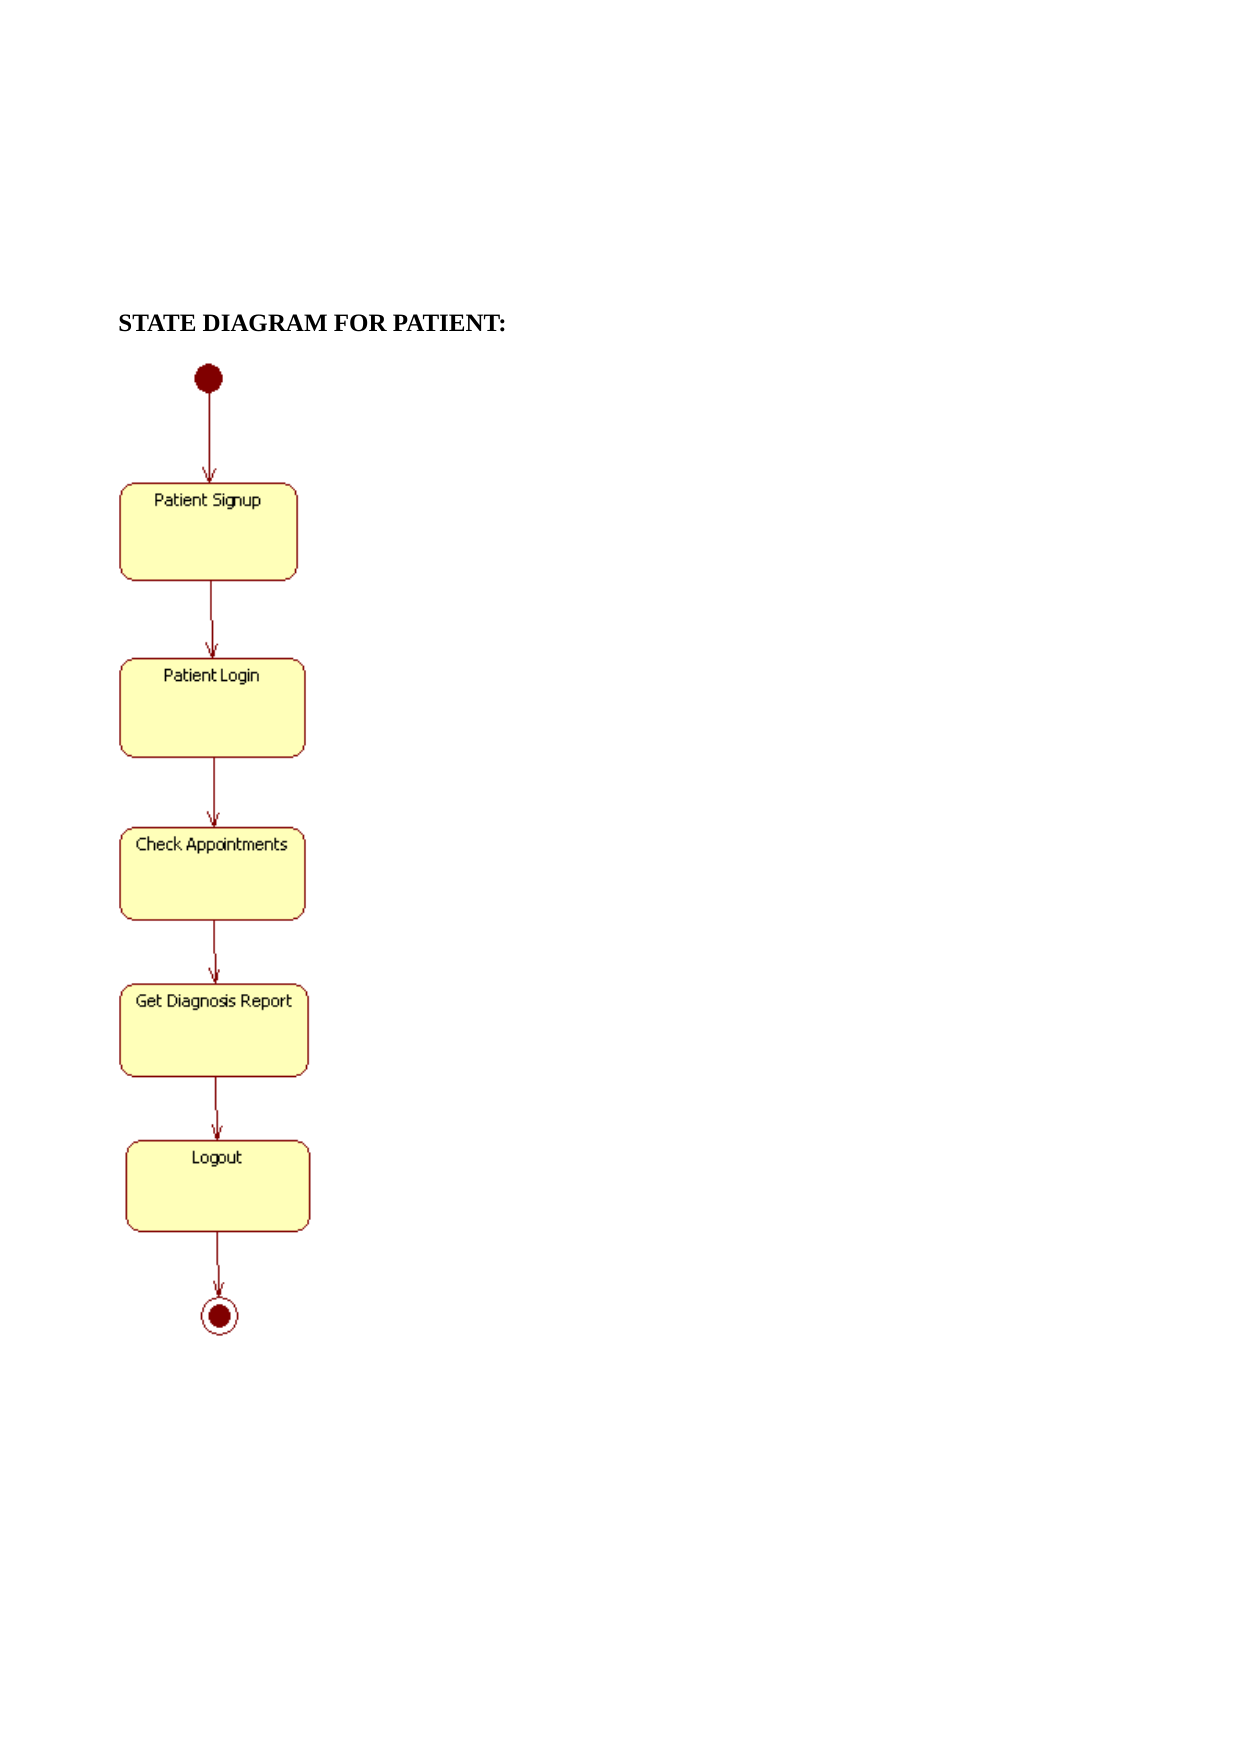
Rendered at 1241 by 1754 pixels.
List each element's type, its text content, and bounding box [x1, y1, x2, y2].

text STATE DIAGRAM FOR PATIENT: [118, 308, 1122, 337]
